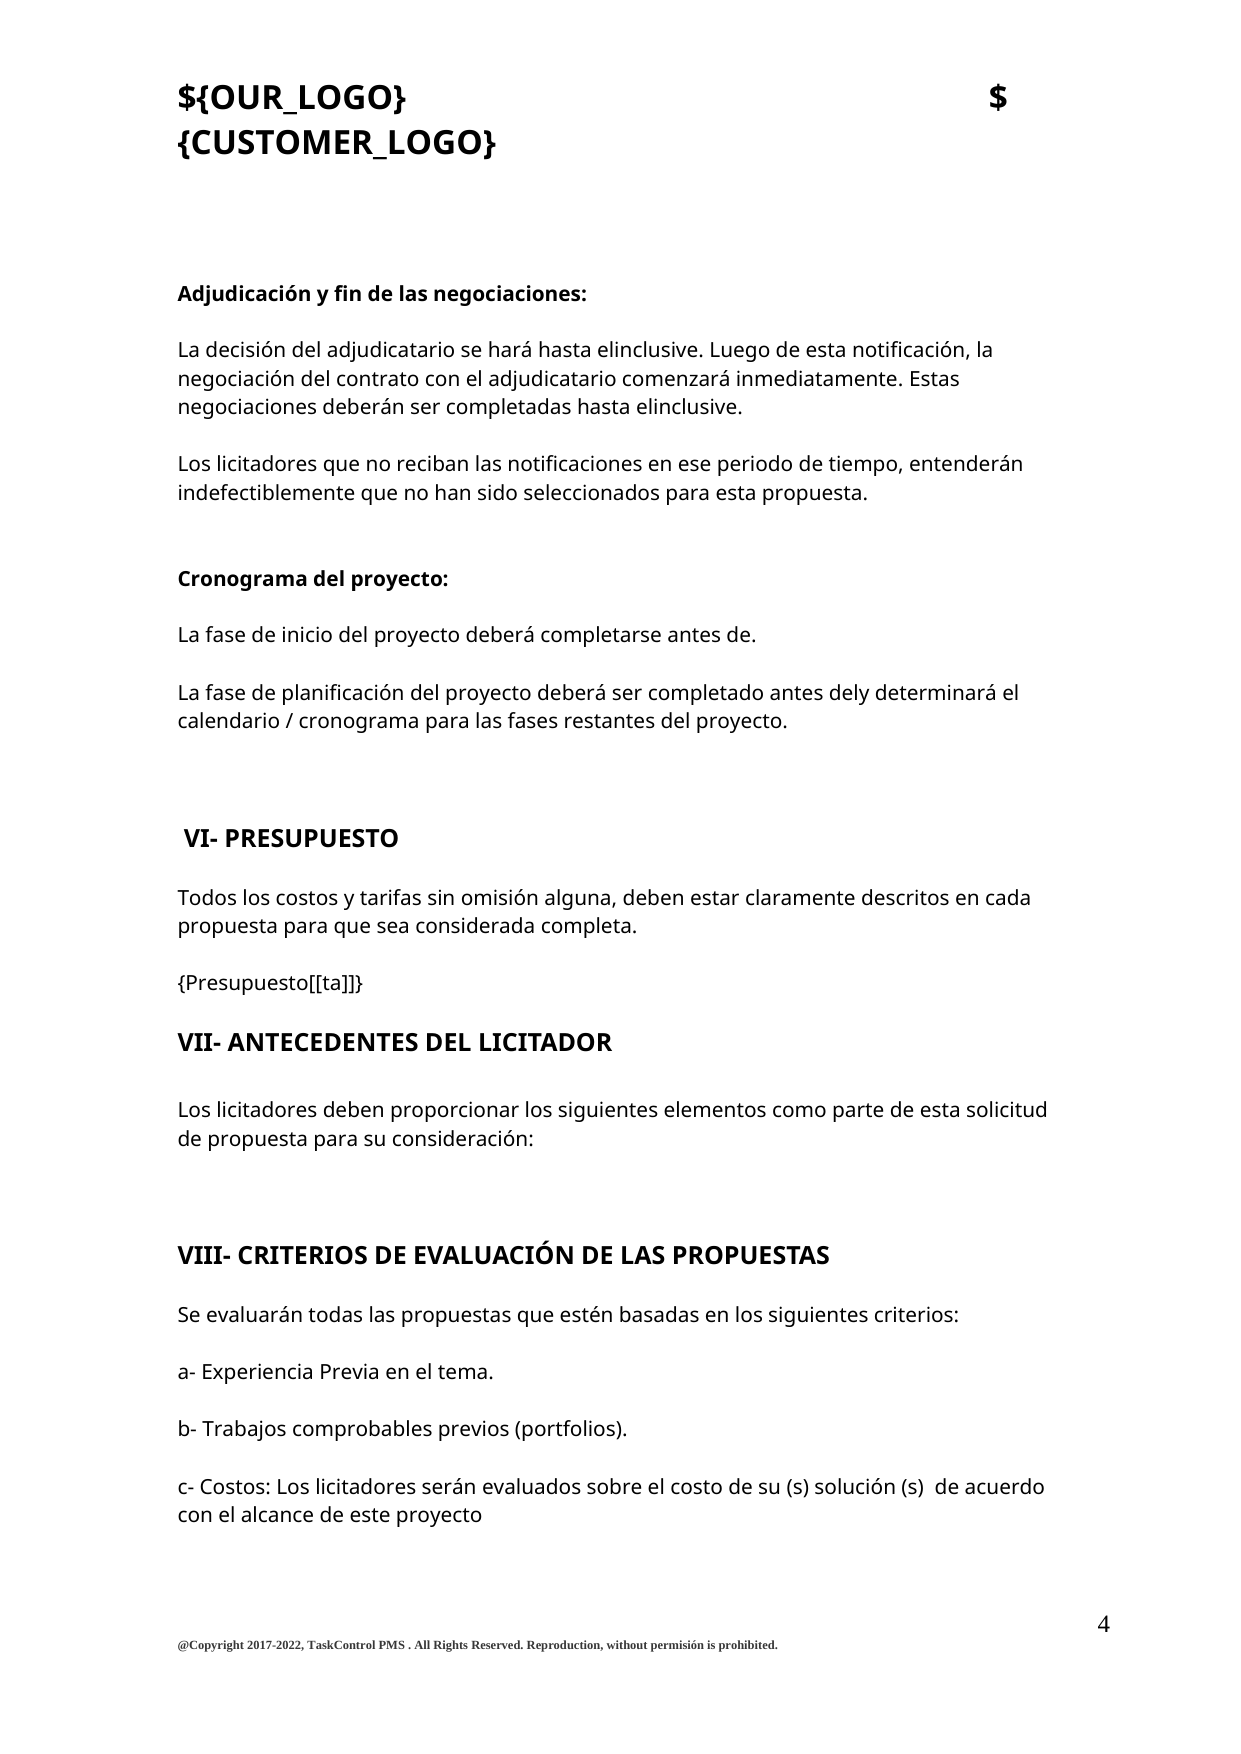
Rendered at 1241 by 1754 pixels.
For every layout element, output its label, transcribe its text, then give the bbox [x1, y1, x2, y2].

text La fase de inicio del proyecto deberá completarse antes de. [177, 592, 1063, 678]
text Los licitadores deben proporcionar los siguientes elementos como parte de esta solicitud de propuesta para su consideración: [177, 1096, 1063, 1152]
text Los licitadores que no reciban las notificaciones en ese periodo de tiempo, entenderán indefectiblemente que no han sido seleccionados para esta propuesta. [177, 449, 1063, 506]
text b- Trabajos comprobables previos (portfolios). [177, 1414, 1063, 1443]
subtitle VII- ANTECEDENTES DEL LICITADOR [177, 1025, 1063, 1059]
text Adjudicación y fin de las negociaciones: [177, 279, 1063, 336]
text La fase de planificación del proyecto deberá ser completado antes dely determinará el calendario / cronograma para las fases restantes del proyecto. [177, 678, 1063, 792]
subtitle VIII- CRITERIOS DE EVALUACIÓN DE LAS PROPUESTAS [177, 1238, 1063, 1272]
text c- Costos: Los licitadores serán evaluados sobre el costo de su (s) solución (s) de acuerdo con el alcance de este proyecto [177, 1472, 1063, 1557]
text Cronograma del proyecto: [177, 564, 1063, 592]
subtitle VI- PRESUPUESTO [177, 820, 1063, 854]
text La decisión del adjudicatario se hará hasta elinclusive. Luego de esta notificación, la negociación del contrato con el adjudicatario comenzará inmediatamente. Estas negociaciones deberán ser completadas hasta elinclusive. [177, 336, 1063, 421]
text Todos los costos y tarifas sin omisión alguna, deben estar claramente descritos en cada propuesta para que sea considerada completa. {Presupuesto[[ta]]} [177, 883, 1063, 996]
text Se evaluarán todas las propuestas que estén basadas en los siguientes criterios: a- Experiencia Previa en el tema. [177, 1301, 1063, 1386]
